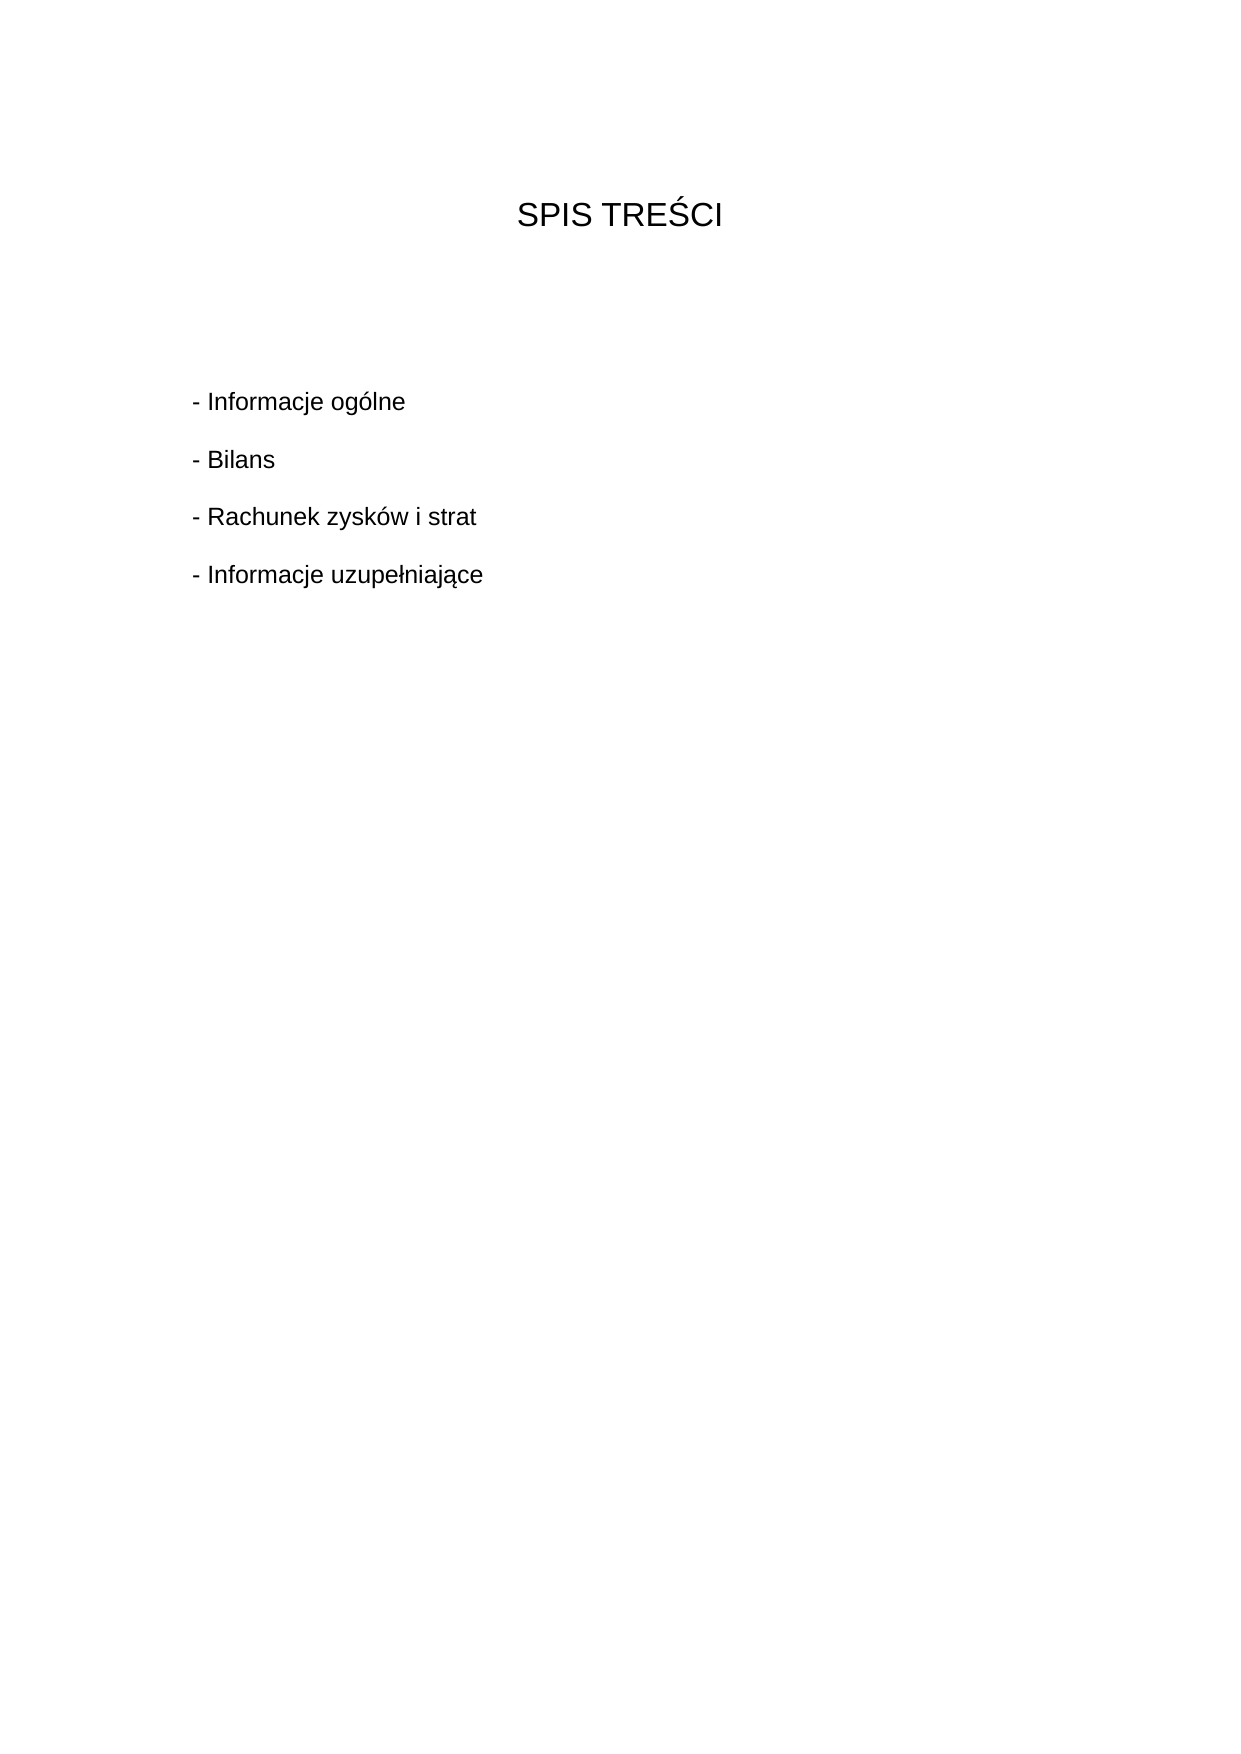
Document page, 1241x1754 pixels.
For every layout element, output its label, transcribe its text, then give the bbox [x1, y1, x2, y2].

text - Informacje uzupełniające [118, 560, 1122, 588]
text - Bilans [118, 445, 1122, 473]
text SPIS TREŚCI [118, 195, 1122, 233]
text - Rachunek zysków i strat [118, 502, 1122, 531]
text - Informacje ogólne [118, 387, 1122, 416]
